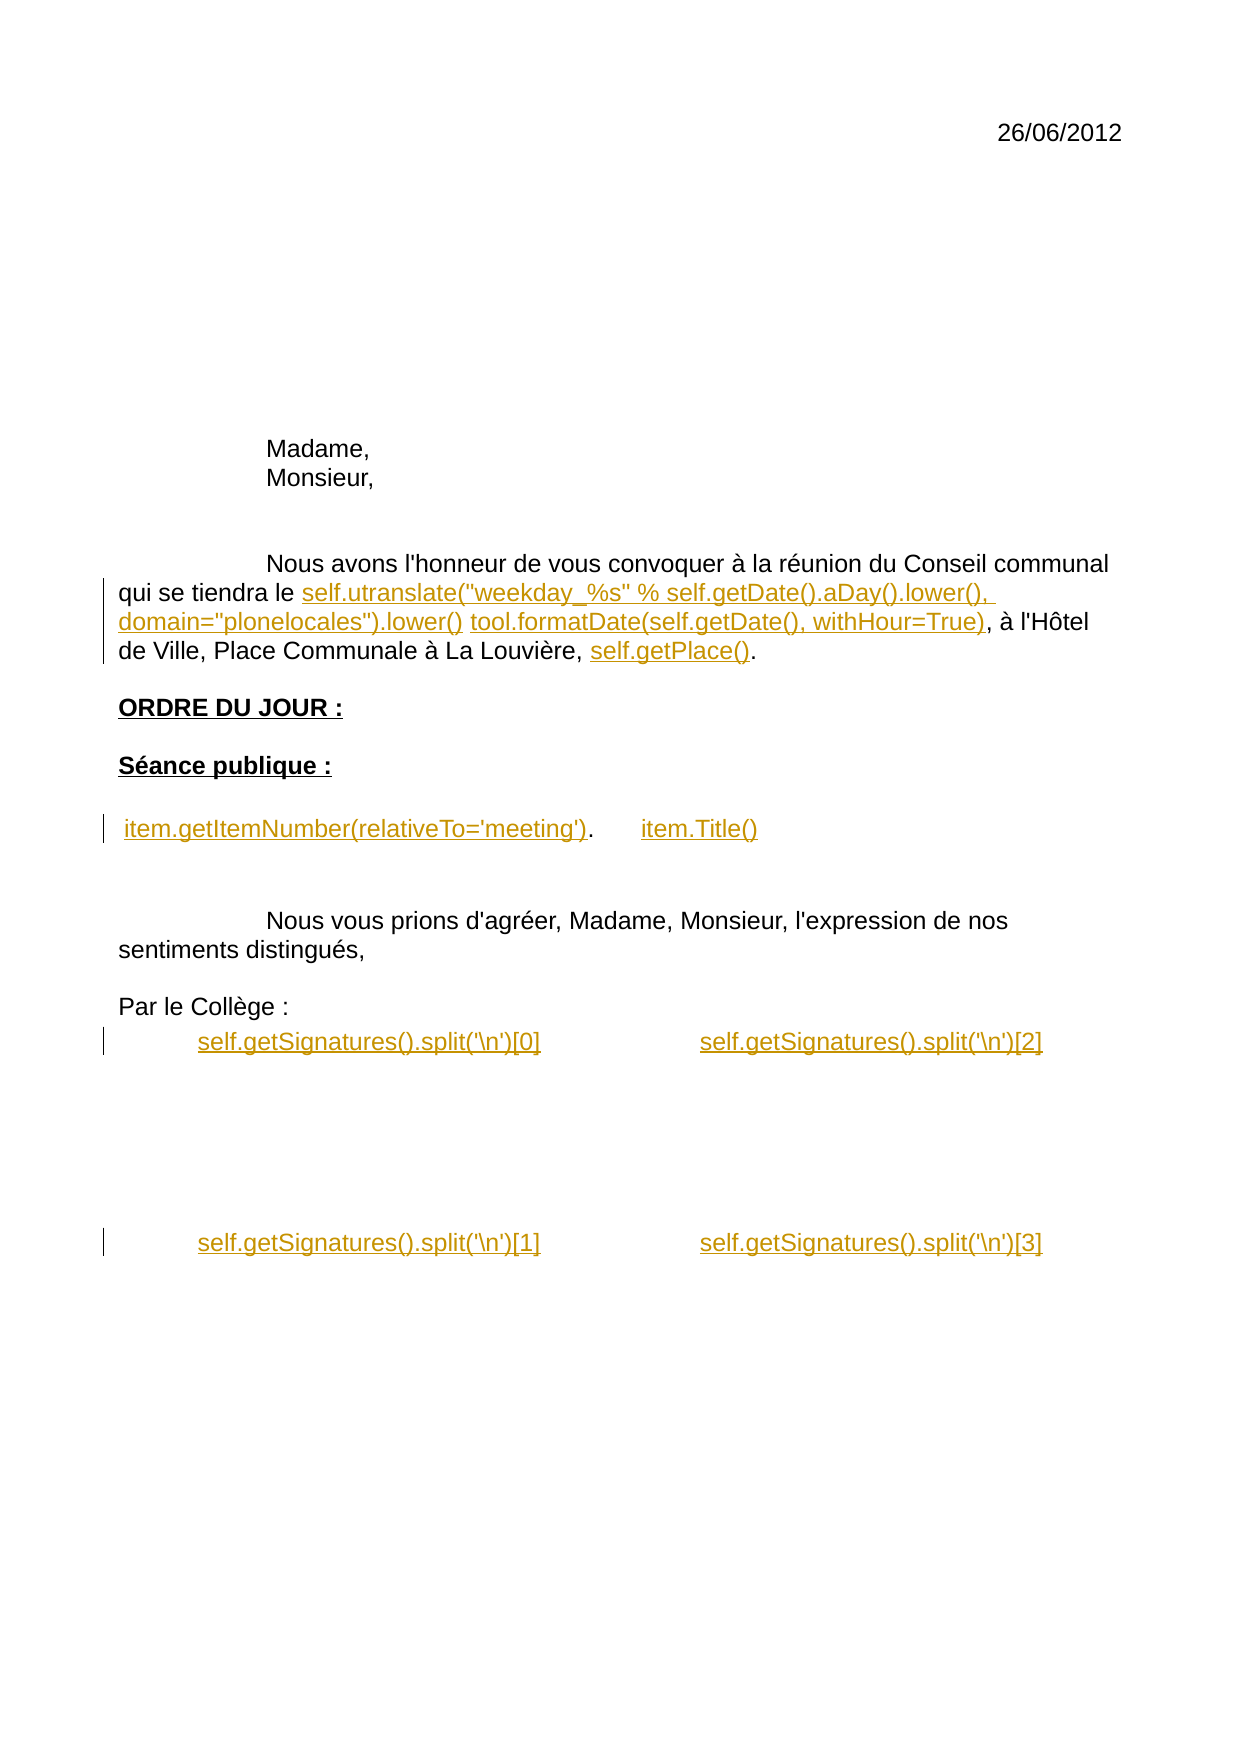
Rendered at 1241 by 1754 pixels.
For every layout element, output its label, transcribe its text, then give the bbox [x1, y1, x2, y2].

table_header item.getItemNumber(relativeTo='meeting'). item.Title() [118, 808, 1122, 877]
table_header self.getSignatures().split('\n')[0] [118, 1021, 620, 1061]
text Séance publique : [118, 751, 1122, 779]
text Monsieur, [118, 463, 1122, 492]
table_cell [118, 1061, 620, 1101]
table_cell [118, 1182, 620, 1222]
table_cell [620, 1101, 1122, 1141]
table_header self.getSignatures().split('\n')[2] [620, 1021, 1122, 1061]
table_cell [118, 1141, 620, 1182]
table_cell self.getSignatures().split('\n')[3] [620, 1222, 1122, 1262]
table_cell [620, 1141, 1122, 1182]
table_cell [620, 1061, 1122, 1101]
table_cell [620, 1182, 1122, 1222]
text Nous vous prions d'agréer, Madame, Monsieur, l'expression de nos sentiments distingués, [118, 906, 1122, 963]
text Madame, [118, 434, 1122, 463]
text Par le Collège : [118, 992, 1122, 1021]
text Nous avons l'honneur de vous convoquer à la réunion du Conseil communal qui se tiendra le self.utranslate("weekday_%s" % self.getDate().aDay().lower(), domain="plonelocales").lower() tool.formatDate(self.getDate(), withHour=True), à l'Hôtel de Ville, Place Communale à La Louvière, self.getPlace(). [118, 549, 1122, 664]
text ORDRE DU JOUR : [118, 693, 1122, 722]
text 26/06/2012 [118, 118, 1122, 147]
table_cell [118, 1101, 620, 1141]
table_cell self.getSignatures().split('\n')[1] [118, 1222, 620, 1262]
